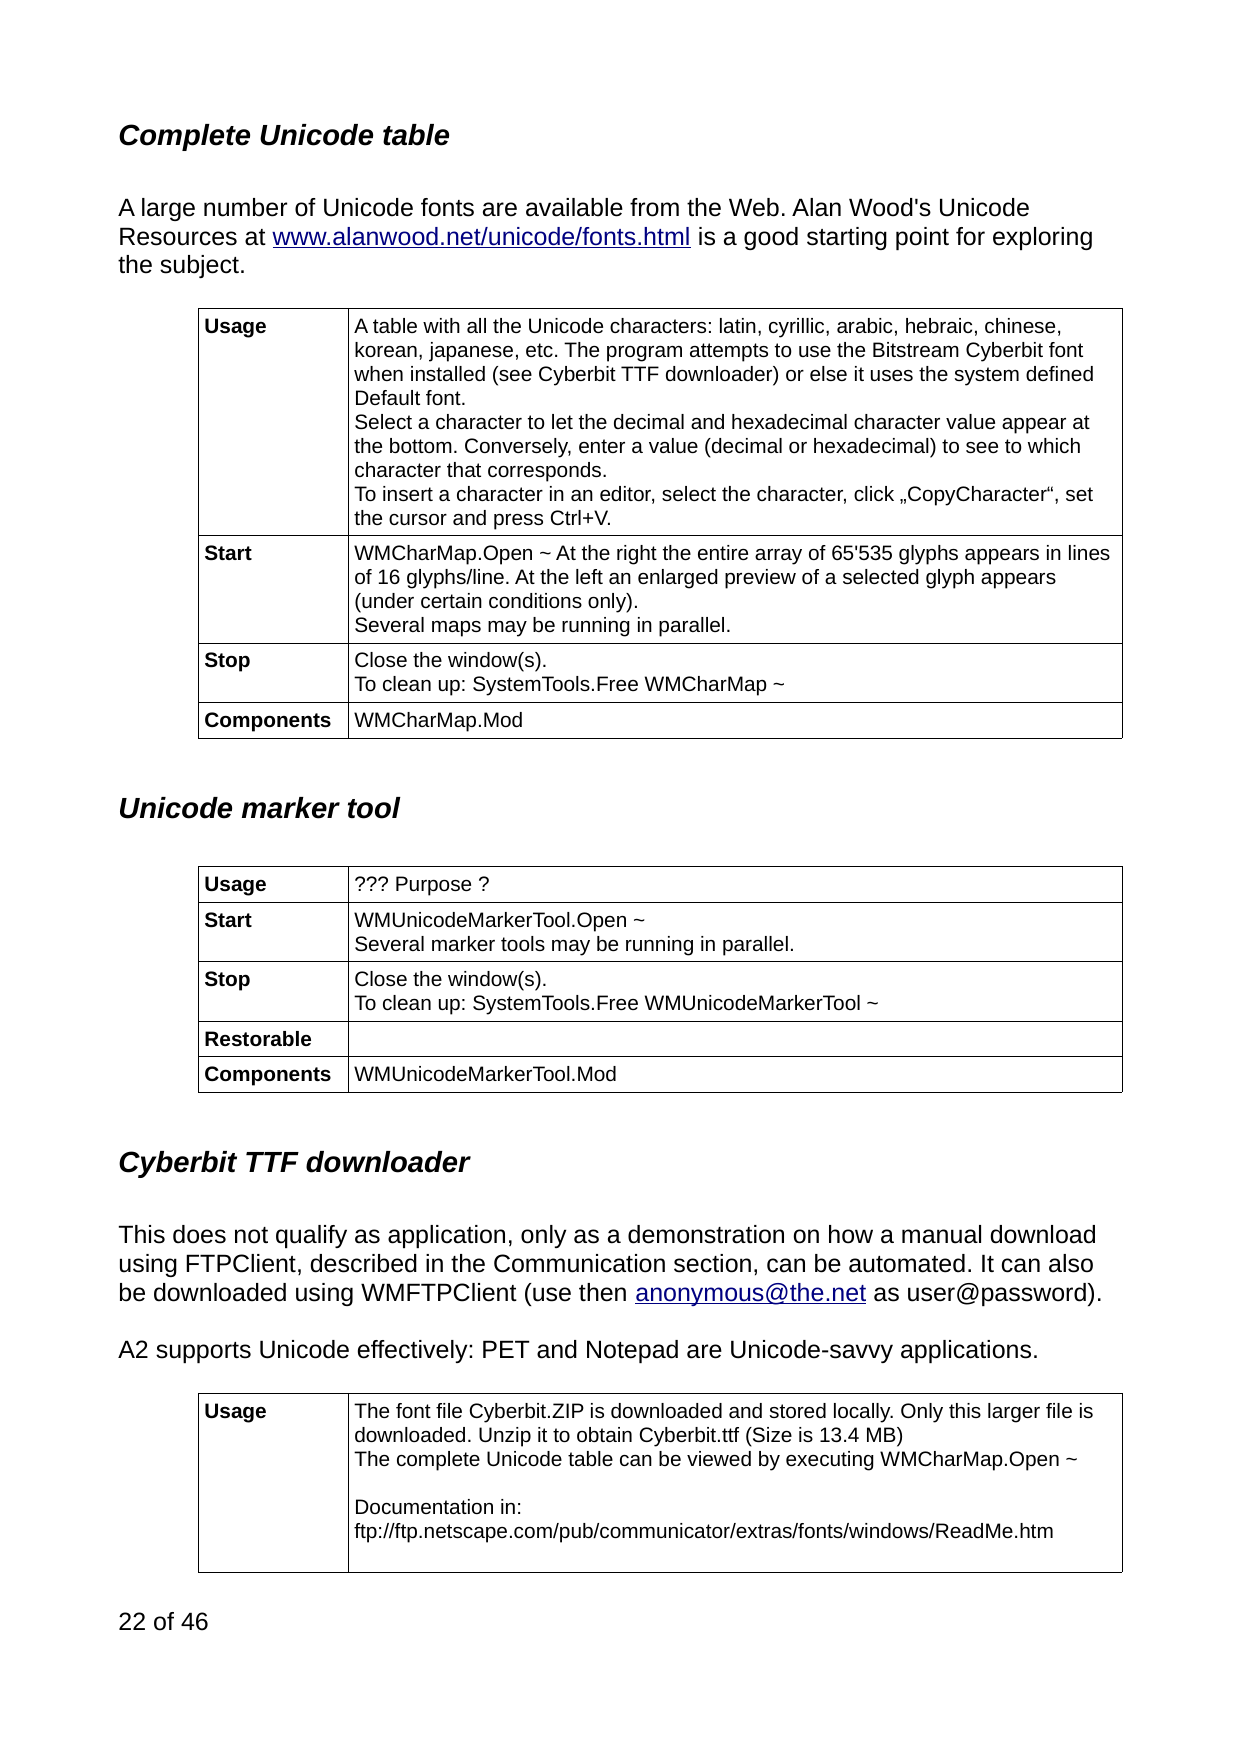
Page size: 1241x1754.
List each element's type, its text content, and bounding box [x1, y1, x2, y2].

table_cell Components [199, 1057, 348, 1092]
text A2 supports Unicode effectively: PET and Notepad are Unicode-savvy applications. [118, 1335, 1122, 1364]
table_cell [349, 1022, 1122, 1056]
table_cell Start [199, 903, 348, 961]
subtitle Unicode marker tool [118, 791, 1122, 825]
table_cell WMCharMap.Mod [349, 703, 1122, 737]
table_cell Restorable [199, 1022, 348, 1056]
table_header Usage [199, 867, 348, 902]
table_cell Close the window(s). To clean up: SystemTools.Free WMCharMap ~ [349, 644, 1122, 702]
table_cell Close the window(s). To clean up: SystemTools.Free WMUnicodeMarkerTool ~ [349, 962, 1122, 1021]
table_header The font file Cyberbit.ZIP is downloaded and stored locally. Only this larger file is downloaded. Unzip it to obtain Cyberbit.ttf (Size is 13.4 MB) The complete Unicode table can be viewed by executing WMCharMap.Open ~ Documentation in: ftp://ftp.netscape.com/pub/communicator/extras/fonts/windows/ReadMe.htm [349, 1394, 1122, 1572]
table_cell Stop [199, 644, 348, 702]
table_header ??? Purpose ? [349, 867, 1122, 902]
table_cell Start [199, 536, 348, 642]
table_cell Components [199, 703, 348, 737]
table_cell WMUnicodeMarkerTool.Mod [349, 1057, 1122, 1092]
text This does not qualify as application, only as a demonstration on how a manual download using FTPClient, described in the Communication section, can be automated. It can also be downloaded using WMFTPClient (use then anonymous@the.net as user@password). [118, 1220, 1122, 1307]
subtitle Cyberbit TTF downloader [118, 1146, 1122, 1179]
table_cell WMUnicodeMarkerTool.Open ~ Several marker tools may be running in parallel. [349, 903, 1122, 961]
table_header A table with all the Unicode characters: latin, cyrillic, arabic, hebraic, chinese, korean, japanese, etc. The program attempts to use the Bitstream Cyberbit font when installed (see Cyberbit TTF downloader) or else it uses the system defined Default font. Select a character to let the decimal and hexadecimal character value appear at the bottom. Conversely, enter a value (decimal or hexadecimal) to see to which character that corresponds. To insert a character in an editor, select the character, click „CopyCharacter“, set the cursor and press Ctrl+V. [349, 309, 1122, 535]
subtitle Complete Unicode table [118, 118, 1122, 152]
table_cell WMCharMap.Open ~ At the right the entire array of 65'535 glyphs appears in lines of 16 glyphs/line. At the left an enlarged preview of a selected glyph appears (under certain conditions only). Several maps may be running in parallel. [349, 536, 1122, 642]
table_header Usage [199, 1394, 348, 1572]
table_header Usage [199, 309, 348, 535]
table_cell Stop [199, 962, 348, 1021]
text A large number of Unicode fonts are available from the Web. Alan Wood's Unicode Resources at www.alanwood.net/unicode/fonts.html is a good starting point for exploring the subject. [118, 193, 1122, 279]
